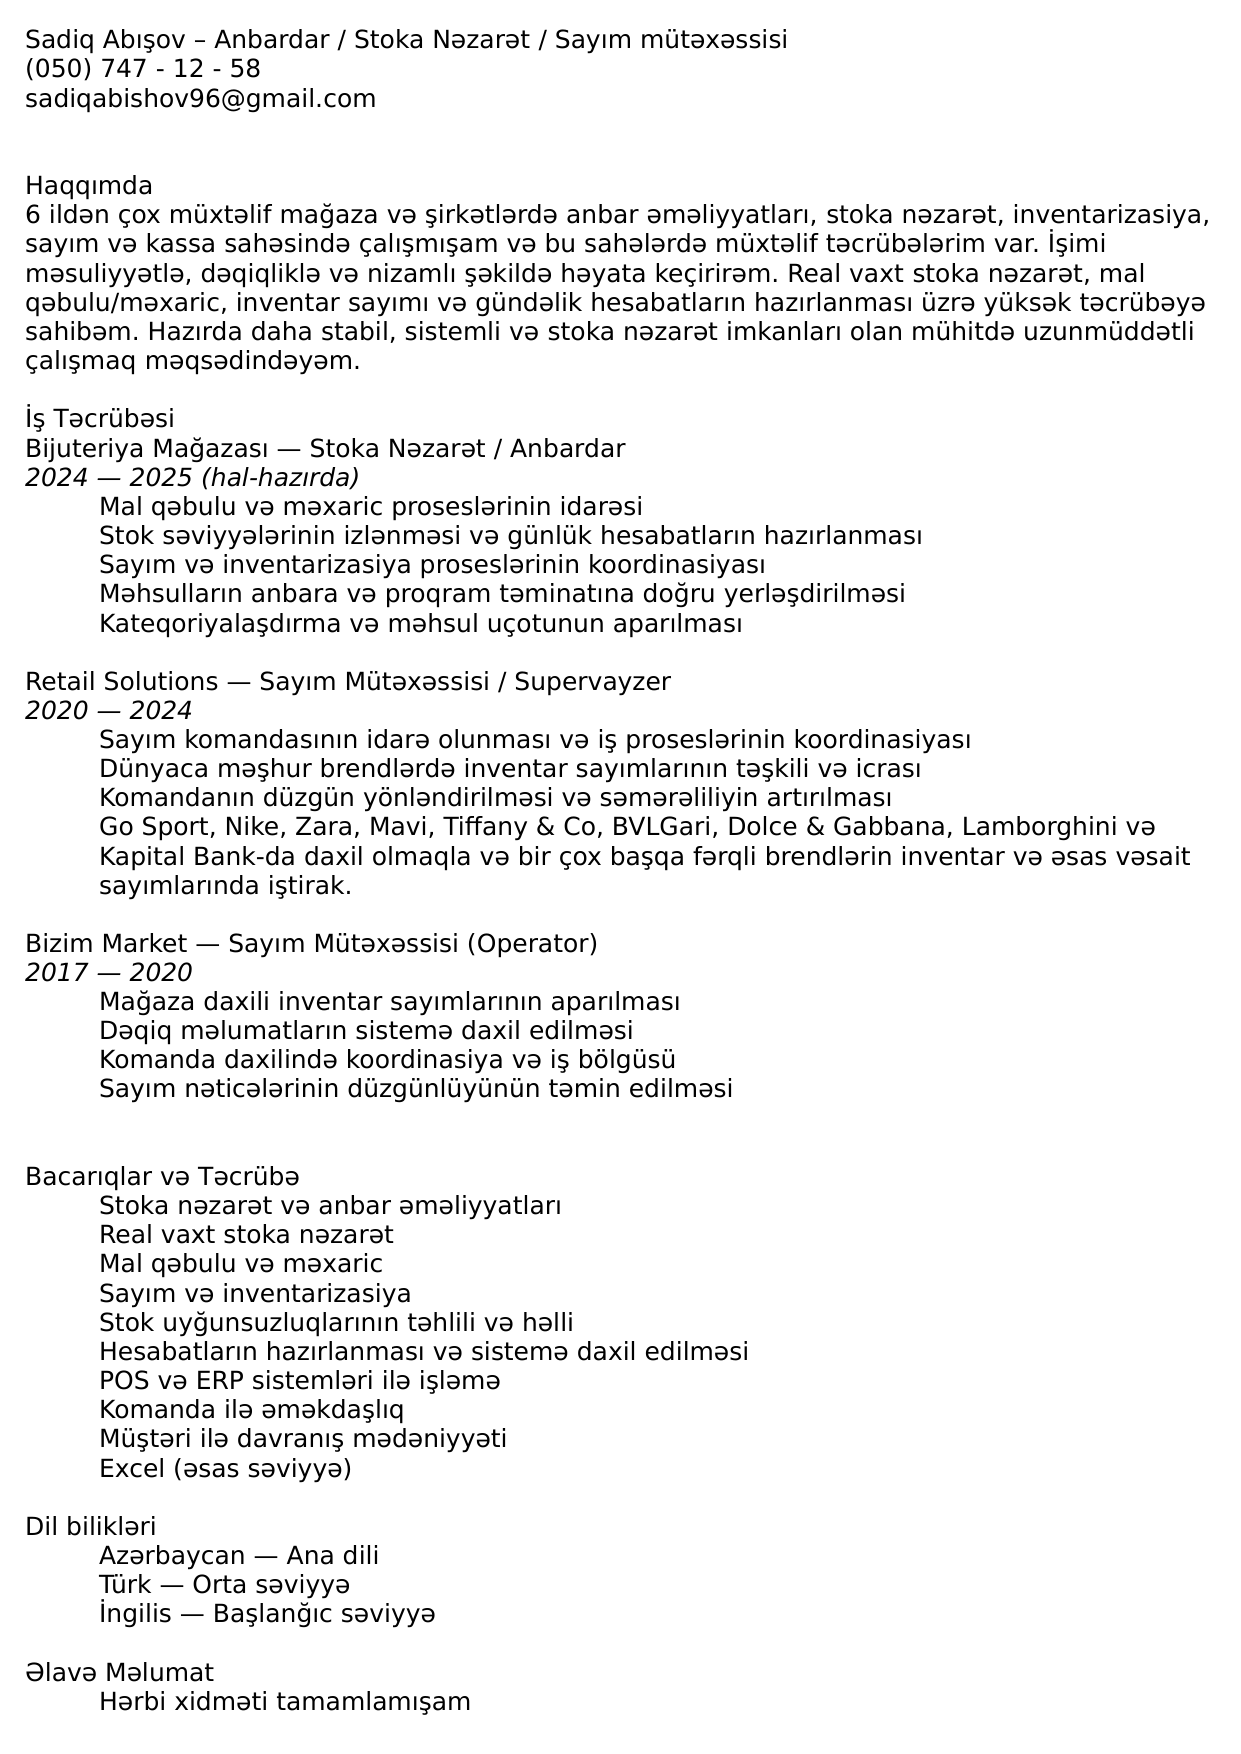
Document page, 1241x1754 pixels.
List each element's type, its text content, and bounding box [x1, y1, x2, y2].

text Hesabatların hazırlanması və sistemə daxil edilməsi [25, 1337, 1215, 1366]
text Kateqoriyalaşdırma və məhsul uçotunun aparılması [25, 609, 1215, 638]
text Dil bilikləri [25, 1512, 1215, 1541]
text Mağaza daxili inventar sayımlarının aparılması [25, 987, 1215, 1016]
text Excel (əsas səviyyə) [25, 1454, 1215, 1483]
text Sayım və inventarizasiya [25, 1279, 1215, 1308]
text Stoka nəzarət və anbar əməliyyatları [25, 1191, 1215, 1221]
text İngilis — Başlanğıc səviyyə [25, 1600, 1215, 1629]
text Sadiq Abışov – Anbardar / Stoka Nəzarət / Sayım mütəxəssisi [25, 26, 1215, 55]
text Haqqımda [25, 171, 1215, 201]
text POS və ERP sistemləri ilə işləmə [25, 1366, 1215, 1396]
list Go Sport, Nike, Zara, Mavi, Tiffany & Co, BVLGari, Dolce & Gabbana, Lamborghini və Kapital Bank-da daxil olmaqla və bir çox başqa fərqli brendlərin inventar və əsas vəsait sayımlarında iştirak. [69, 813, 1215, 900]
text sadiqabishov96@gmail.com [25, 84, 1215, 113]
text Mal qəbulu və məxaric proseslərinin idarəsi [25, 492, 1215, 521]
text Azərbaycan — Ana dili [25, 1541, 1215, 1571]
text Mal qəbulu və məxaric [25, 1250, 1215, 1279]
text Dünyaca məşhur brendlərdə inventar sayımlarının təşkili və icrası [25, 754, 1215, 783]
text İş Təcrübəsi [25, 405, 1215, 434]
text Hərbi xidməti tamamlamışam [25, 1687, 1215, 1716]
text Sayım komandasının idarə olunması və iş proseslərinin koordinasiyası [25, 725, 1215, 754]
text Sayım nəticələrinin düzgünlüyünün təmin edilməsi [25, 1075, 1215, 1104]
text Bijuteriya Mağazası — Stoka Nəzarət / Anbardar 2024 — 2025 (hal-hazırda) [25, 434, 1215, 492]
text Məhsulların anbara və proqram təminatına doğru yerləşdirilməsi [25, 580, 1215, 609]
text 6 ildən çox müxtəlif mağaza və şirkətlərdə anbar əməliyyatları, stoka nəzarət, inventarizasiya, sayım və kassa sahəsində çalışmışam və bu sahələrdə müxtəlif təcrübələrim var. İşimi məsuliyyətlə, dəqiqliklə və nizamlı şəkildə həyata keçirirəm. Real vaxt stoka nəzarət, mal qəbulu/məxaric, inventar sayımı və gündəlik hesabatların hazırlanması üzrə yüksək təcrübəyə sahibəm. Hazırda daha stabil, sistemli və stoka nəzarət imkanları olan mühitdə uzunmüddətli çalışmaq məqsədindəyəm. [25, 201, 1215, 376]
text Komandanın düzgün yönləndirilməsi və səmərəliliyin artırılması [25, 783, 1215, 813]
text Komanda ilə əməkdaşlıq [25, 1396, 1215, 1425]
text Müştəri ilə davranış mədəniyyəti [25, 1425, 1215, 1454]
text Bizim Market — Sayım Mütəxəssisi (Operator) 2017 — 2020 [25, 929, 1215, 987]
text Real vaxt stoka nəzarət [25, 1221, 1215, 1250]
text Komanda daxilində koordinasiya və iş bölgüsü [25, 1046, 1215, 1075]
text Dəqiq məlumatların sistemə daxil edilməsi [25, 1016, 1215, 1046]
text Sayım və inventarizasiya proseslərinin koordinasiyası [25, 551, 1215, 580]
text Stok uyğunsuzluqlarının təhlili və həlli [25, 1308, 1215, 1337]
text Türk — Orta səviyyə [25, 1571, 1215, 1600]
text Bacarıqlar və Təcrübə [25, 1162, 1215, 1191]
text Stok səviyyələrinin izlənməsi və günlük hesabatların hazırlanması [25, 521, 1215, 551]
text (050) 747 - 12 - 58 [25, 55, 1215, 84]
text Əlavə Məlumat [25, 1658, 1215, 1687]
text Retail Solutions — Sayım Mütəxəssisi / Supervayzer 2020 — 2024 [25, 667, 1215, 725]
